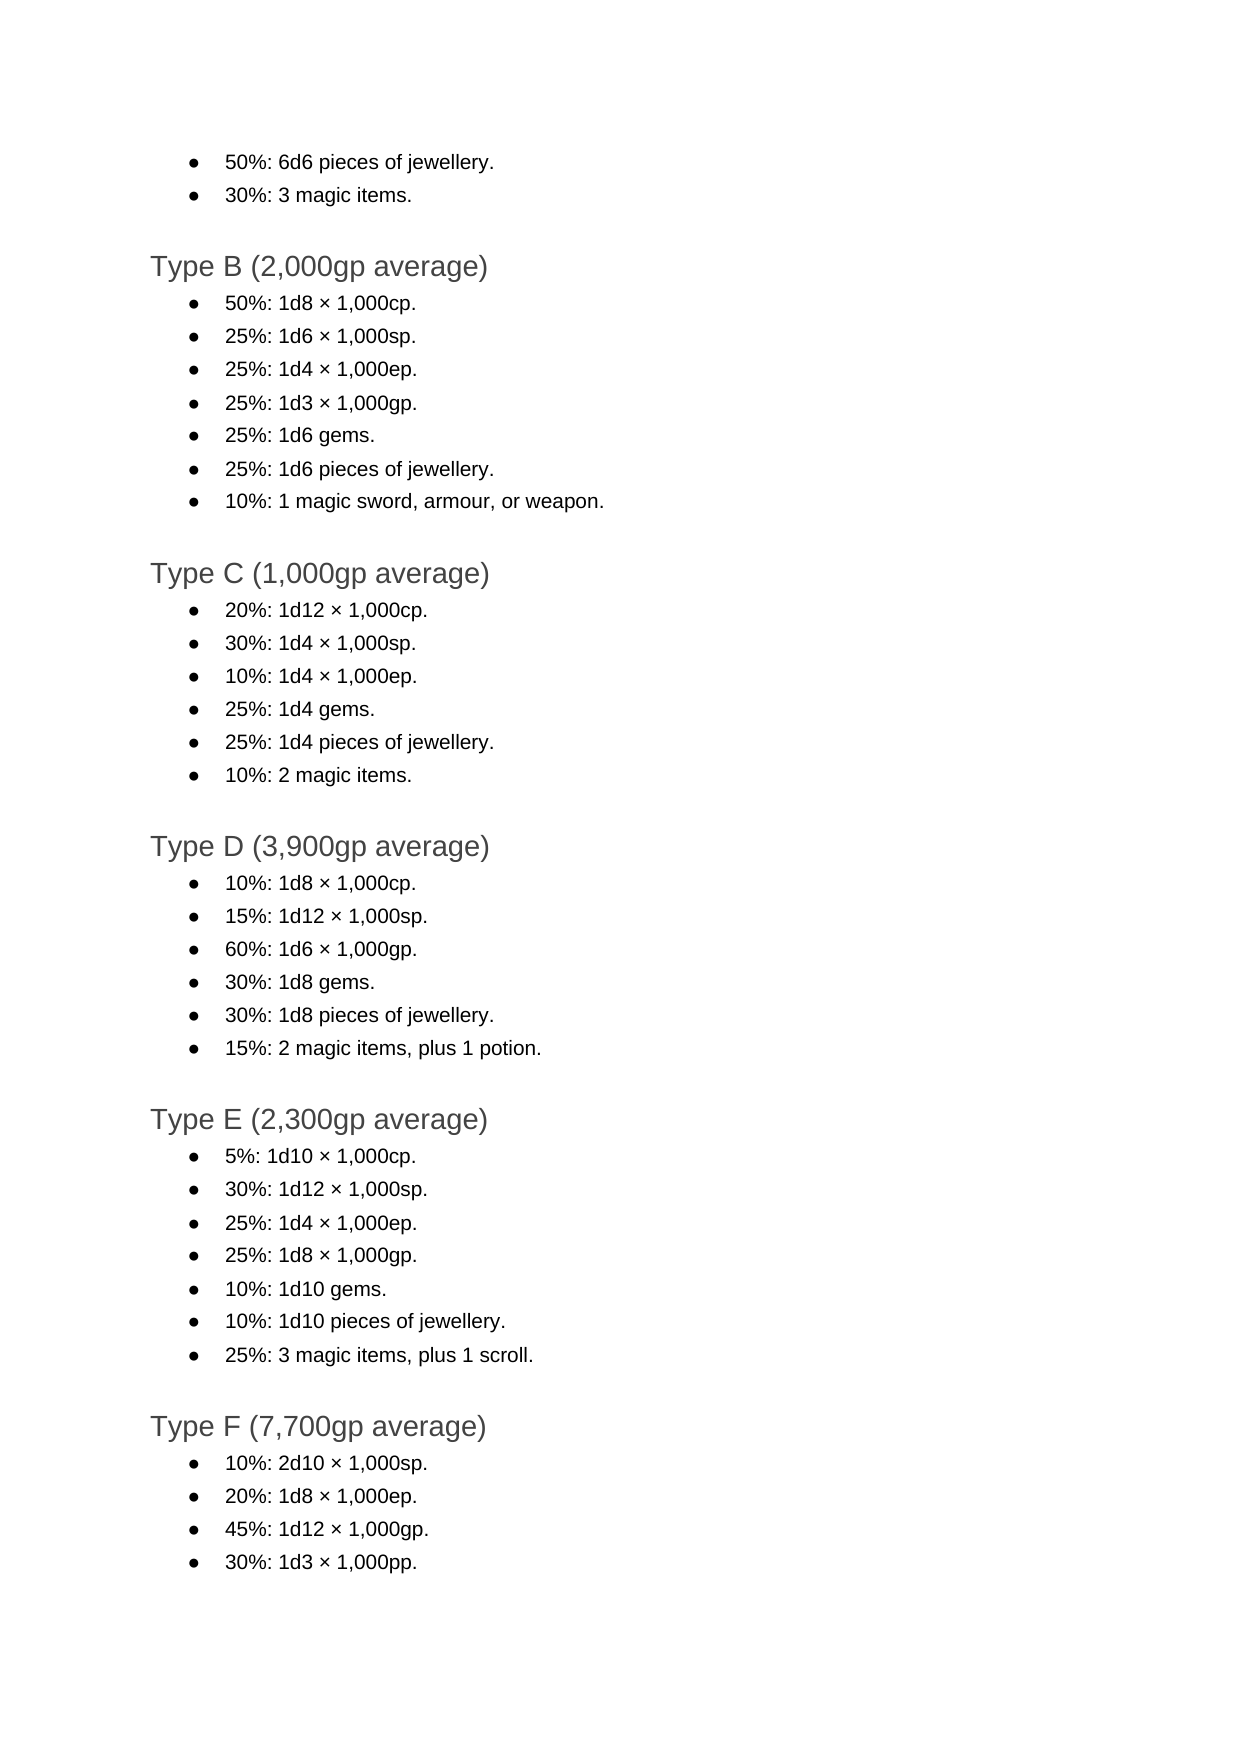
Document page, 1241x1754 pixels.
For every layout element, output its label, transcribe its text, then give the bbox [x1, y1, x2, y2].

subtitle Type F (7,700gp average) [150, 1409, 1090, 1442]
list 25%: 1d6 pieces of jewellery. [187, 456, 1090, 480]
list 25%: 1d4 pieces of jewellery. [187, 730, 1090, 754]
list 50%: 6d6 pieces of jewellery. [187, 150, 1090, 174]
list 10%: 1d8 × 1,000cp. [187, 871, 1090, 895]
list 30%: 3 magic items. [187, 183, 1090, 207]
subtitle Type D (3,900gp average) [150, 829, 1090, 863]
list 60%: 1d6 × 1,000gp. [187, 937, 1090, 961]
list 25%: 1d8 × 1,000gp. [187, 1243, 1090, 1267]
subtitle Type C (1,000gp average) [150, 556, 1090, 589]
list 10%: 1d10 pieces of jewellery. [187, 1309, 1090, 1333]
list 15%: 2 magic items, plus 1 potion. [187, 1036, 1090, 1060]
list 30%: 1d8 gems. [187, 970, 1090, 994]
list 10%: 1d4 × 1,000ep. [187, 664, 1090, 688]
list 30%: 1d3 × 1,000pp. [187, 1550, 1090, 1574]
list 10%: 1d10 gems. [187, 1276, 1090, 1300]
list 15%: 1d12 × 1,000sp. [187, 904, 1090, 928]
list 50%: 1d8 × 1,000cp. [187, 291, 1090, 315]
list 30%: 1d12 × 1,000sp. [187, 1177, 1090, 1201]
list 25%: 1d4 × 1,000ep. [187, 357, 1090, 381]
list 30%: 1d4 × 1,000sp. [187, 631, 1090, 654]
list 25%: 1d3 × 1,000gp. [187, 390, 1090, 414]
list 25%: 1d6 × 1,000sp. [187, 324, 1090, 348]
list 25%: 1d4 gems. [187, 697, 1090, 721]
list 25%: 3 magic items, plus 1 scroll. [187, 1342, 1090, 1366]
list 45%: 1d12 × 1,000gp. [187, 1517, 1090, 1541]
list 10%: 1 magic sword, armour, or weapon. [187, 489, 1090, 513]
list 20%: 1d12 × 1,000cp. [187, 598, 1090, 622]
list 30%: 1d8 pieces of jewellery. [187, 1003, 1090, 1027]
subtitle Type B (2,000gp average) [150, 249, 1090, 283]
subtitle Type E (2,300gp average) [150, 1102, 1090, 1136]
list 10%: 2 magic items. [187, 763, 1090, 787]
list 25%: 1d6 gems. [187, 423, 1090, 447]
list 20%: 1d8 × 1,000ep. [187, 1484, 1090, 1508]
list 10%: 2d10 × 1,000sp. [187, 1451, 1090, 1474]
list 5%: 1d10 × 1,000cp. [187, 1144, 1090, 1168]
list 25%: 1d4 × 1,000ep. [187, 1210, 1090, 1234]
